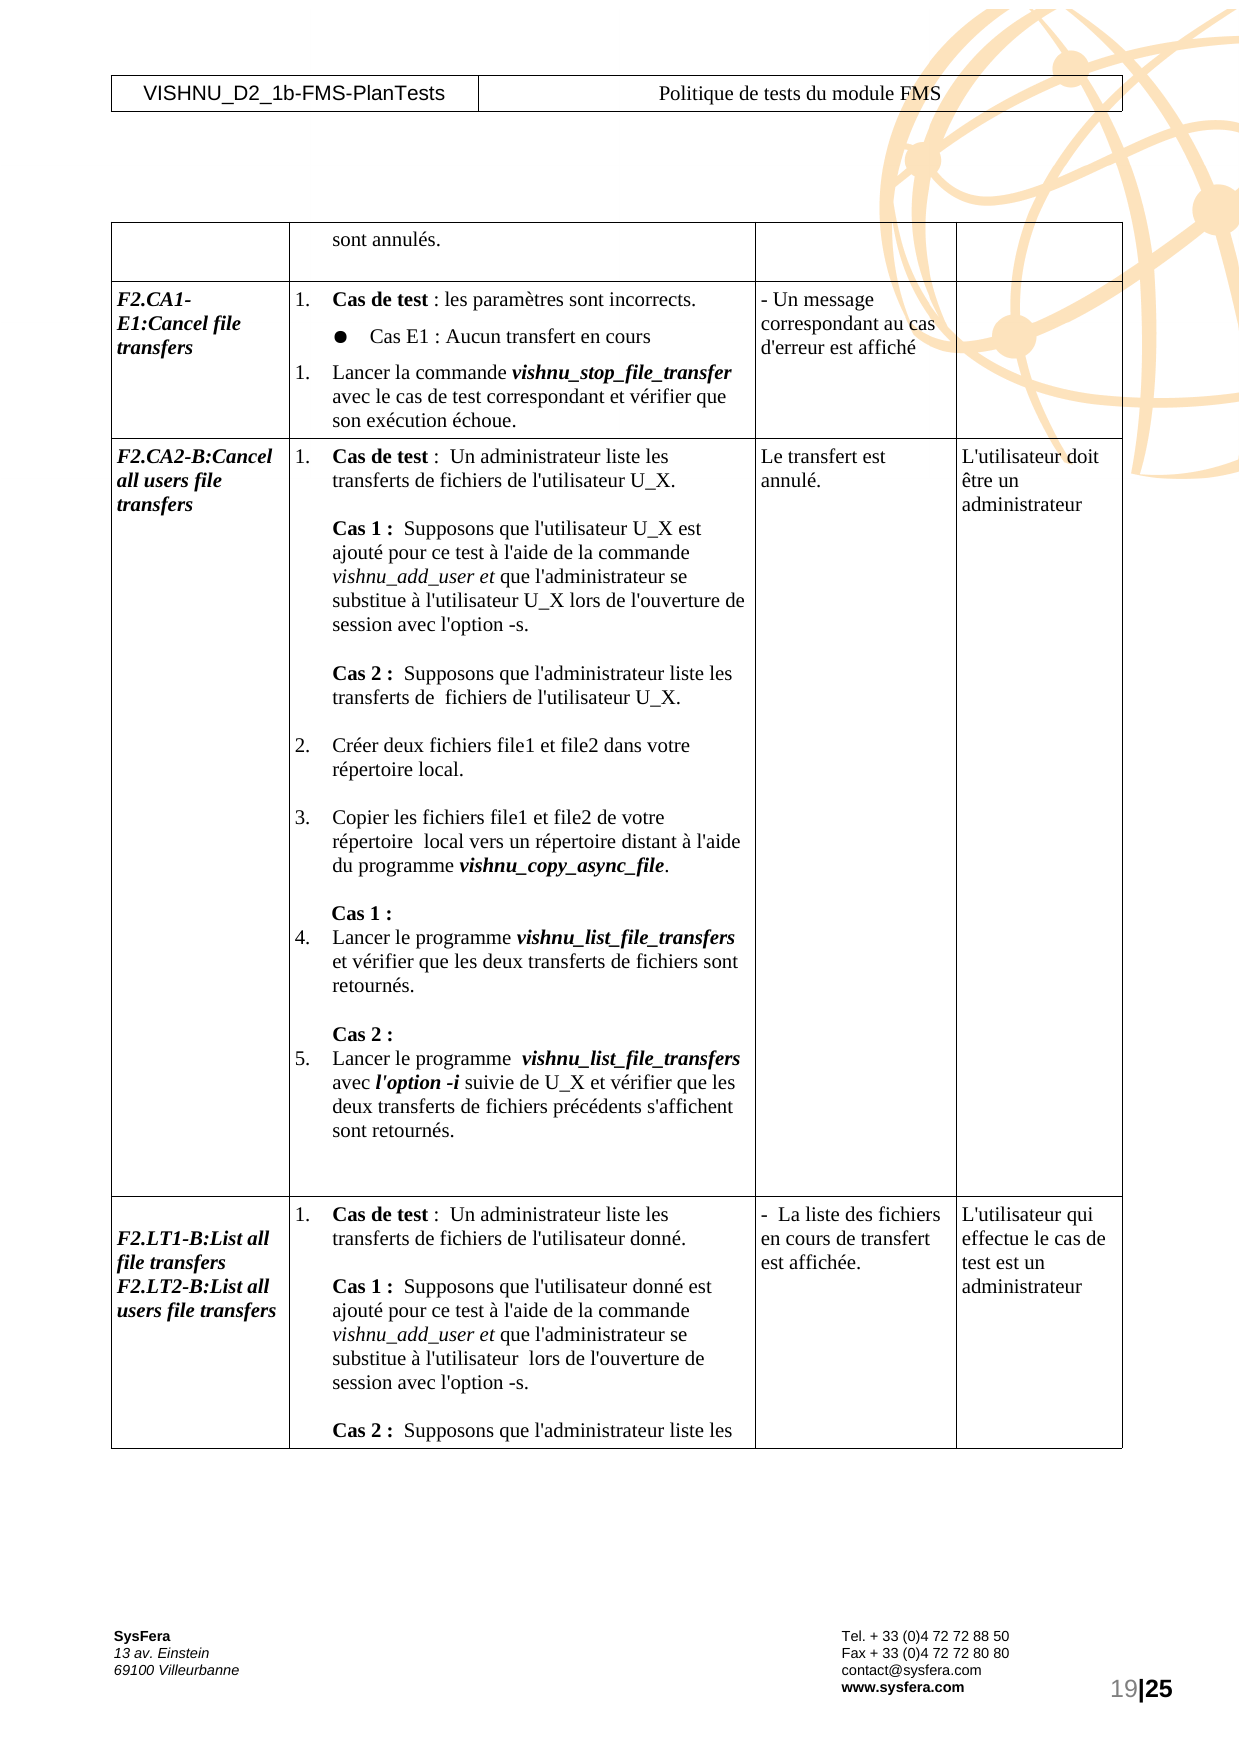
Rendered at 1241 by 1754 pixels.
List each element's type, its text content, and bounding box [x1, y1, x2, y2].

picture [290, 282, 755, 438]
picture [112, 223, 289, 281]
table_cell L'utilisateur qui effectue le cas de test est un administrateur [957, 1197, 1122, 1448]
picture [756, 282, 956, 438]
table_cell Le transfert est annulé. [756, 481, 956, 1196]
picture [756, 223, 956, 281]
table_cell - La liste des fichiers en cours de transfert est affichée. [756, 1197, 956, 1448]
picture [957, 223, 1122, 281]
picture [1, 9, 1239, 479]
table_cell F2.LT1-B:List all file transfers F2.LT2-B:List all users file transfers [112, 1197, 289, 1448]
picture [112, 439, 289, 479]
picture [957, 439, 1122, 479]
picture [290, 439, 755, 479]
picture [957, 282, 1122, 438]
table_cell L'utilisateur doit être un administrateur [957, 481, 1122, 1196]
table_cell F2.CA2-B:Cancel all users file transfers [112, 481, 289, 1196]
picture [290, 223, 755, 281]
picture [112, 282, 289, 438]
table_cell Cas de test : Un administrateur liste les transferts de fichiers de l'utilisateur U_X. Cas 1 : Supposons que l'utilisateur U_X est ajouté pour ce test à l'aide de la commande vishnu_add_user et que l'administrateur se substitue à l'utilisateur U_X lors de l'ouverture de session avec l'option -s. Cas 2 : Supposons que l'administrateur liste les transferts de fichiers de l'utilisateur U_X. Créer deux fichiers file1 et file2 dans votre répertoire local. Copier les fichiers file1 et file2 de votre répertoire local vers un répertoire distant à l'aide du programme vishnu_copy_async_file. Cas 1 : Lancer le programme vishnu_list_file_transfers et vérifier que les deux transferts de fichiers sont retournés. Cas 2 : Lancer le programme vishnu_list_file_transfers avec l'option -i suivie de U_X et vérifier que les deux transferts de fichiers précédents s'affichent sont retournés. [290, 481, 755, 1196]
picture [756, 439, 956, 479]
table_cell Cas de test : Un administrateur liste les transferts de fichiers de l'utilisateur donné. Cas 1 : Supposons que l'utilisateur donné est ajouté pour ce test à l'aide de la commande vishnu_add_user et que l'administrateur se substitue à l'utilisateur lors de l'ouverture de session avec l'option -s. Cas 2 : Supposons que l'administrateur liste les transferts de fichiers de l'utilisateur donné. Créer deux fichiers file1 et file2 dans votre répertoire local. Copier les fichiers file1 et file2 de votre répertoire local vers un répertoire distant à l'aide du programme vishnu_copy_async_file. Cas 1 : Lancer le programme vishnu_list_file_transfers et vérifier que les deux transferts de fichiers sont retournés. Cas 2 : Lancer le programme vishnu_list_file_transfers avec l'option -i suivie de U_X et vérifier que les deux transferts de fichiers précédents s'affichent sont retournés. [290, 1197, 755, 1448]
